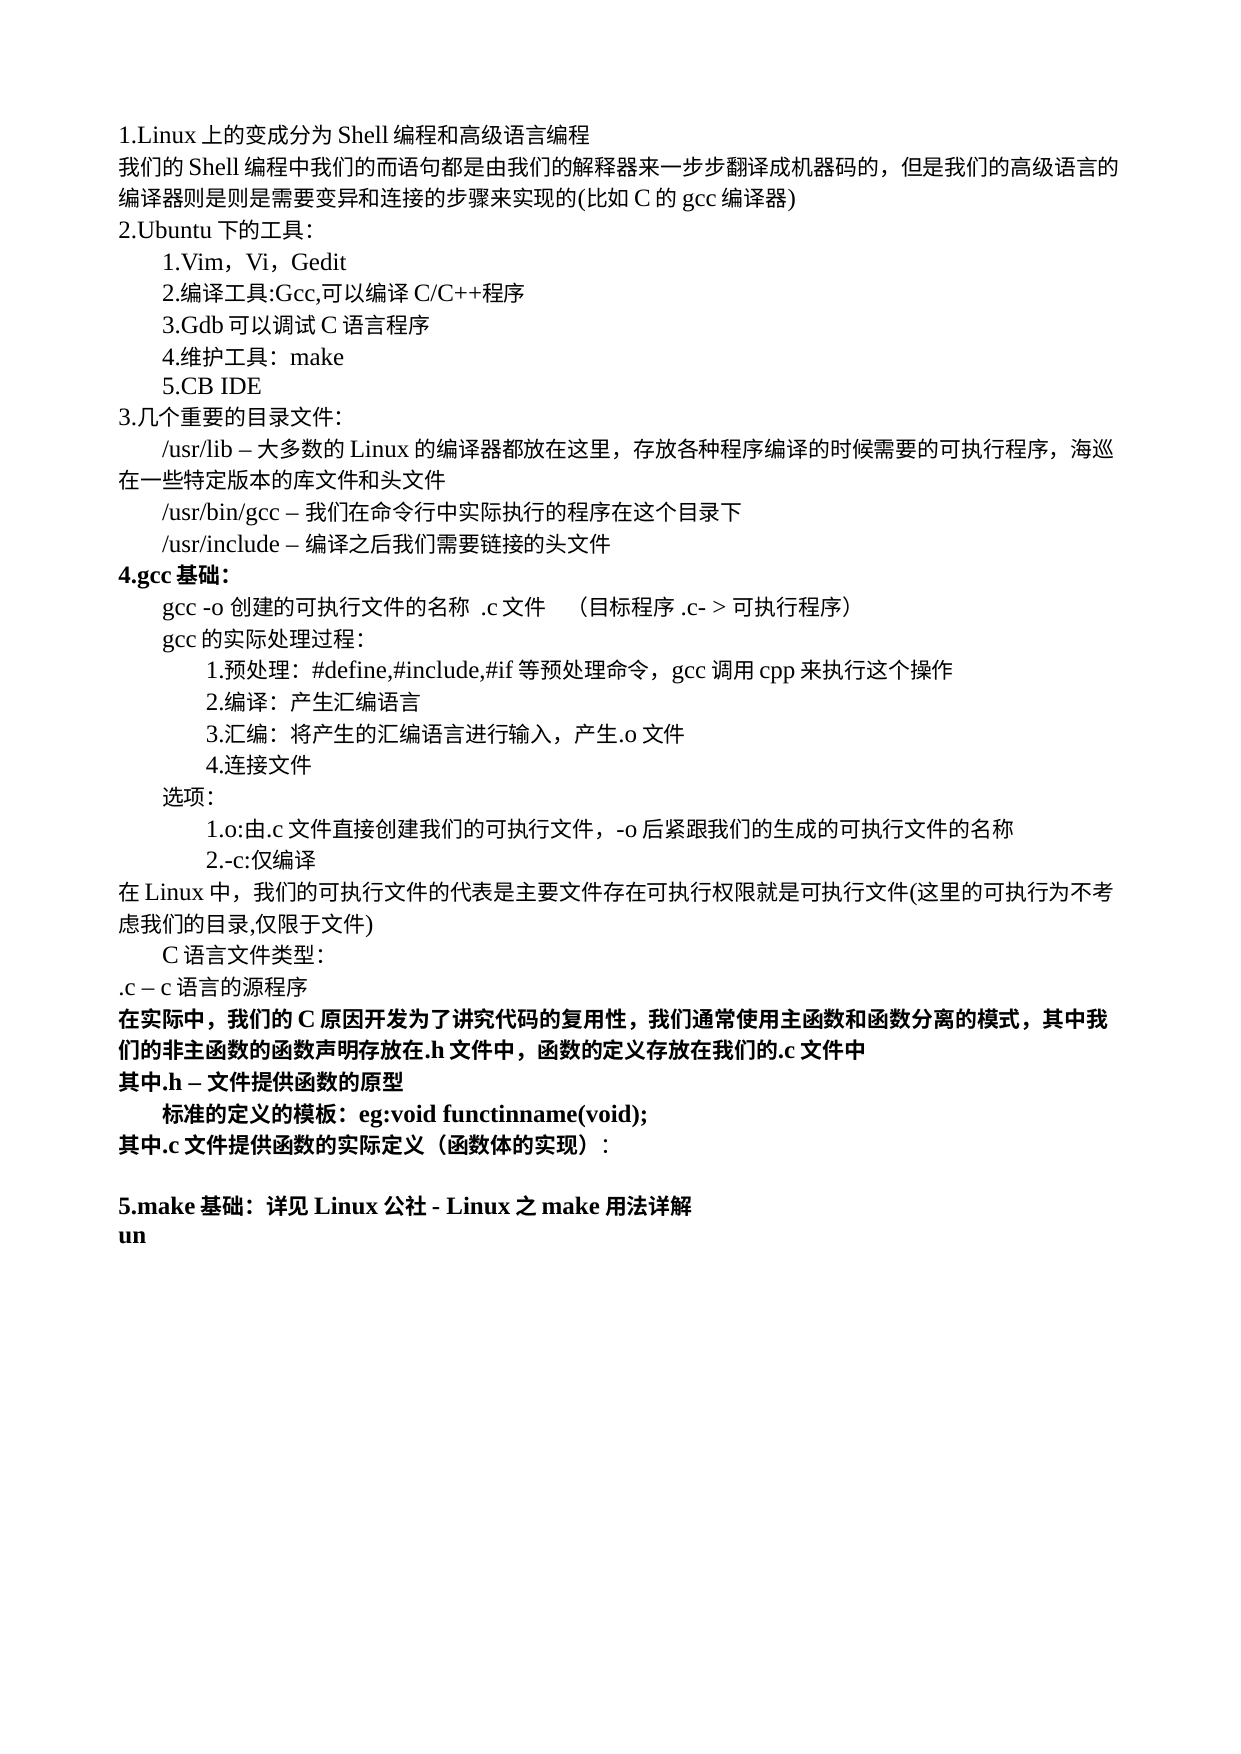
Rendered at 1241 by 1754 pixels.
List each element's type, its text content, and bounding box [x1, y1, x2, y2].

text 2.编译工具:Gcc,可以编译C/C++程序 [118, 276, 1122, 308]
text gcc -o 创建的可执行文件的名称 .c文件 （目标程序 .c- > 可执行程序） [118, 590, 1122, 622]
text C语言文件类型： [118, 938, 1122, 970]
text 标准的定义的模板：eg:void functinname(void); [118, 1097, 1122, 1128]
text 3.几个重要的目录文件： [118, 400, 1122, 432]
text /usr/include – 编译之后我们需要链接的头文件 [118, 527, 1122, 558]
text 2.Ubuntu下的工具： [118, 213, 1122, 245]
text .c – c语言的源程序 [118, 970, 1122, 1002]
text 3.Gdb可以调试C语言程序 [118, 308, 1122, 340]
text 其中.h – 文件提供函数的原型 [118, 1065, 1122, 1097]
text gcc的实际处理过程： [118, 622, 1122, 653]
text 其中.c文件提供函数的实际定义（函数体的实现）： [118, 1128, 1122, 1160]
text 在实际中，我们的C原因开发为了讲究代码的复用性，我们通常使用主函数和函数分离的模式，其中我们的非主函数的函数声明存放在.h文件中，函数的定义存放在我们的.c文件中 [118, 1002, 1122, 1065]
text 我们的Shell编程中我们的而语句都是由我们的解释器来一步步翻译成机器码的，但是我们的高级语言的编译器则是则是需要变异和连接的步骤来实现的(比如C的gcc编译器) [118, 150, 1122, 213]
text 2.-c:仅编译 [118, 843, 1122, 875]
text 1.o:由.c文件直接创建我们的可执行文件，-o后紧跟我们的生成的可执行文件的名称 [118, 812, 1122, 843]
text 选项： [118, 780, 1122, 812]
text /usr/lib – 大多数的Linux的编译器都放在这里，存放各种程序编译的时候需要的可执行程序，海巡在一些特定版本的库文件和头文件 [118, 432, 1122, 495]
text 1.预处理：#define,#include,#if等预处理命令，gcc调用cpp来执行这个操作 [118, 653, 1122, 685]
text 1.Linux上的变成分为Shell编程和高级语言编程 [118, 118, 1122, 150]
text 4.连接文件 [118, 748, 1122, 780]
text 4.维护工具：make [118, 340, 1122, 371]
text 4.gcc基础： [118, 558, 1122, 590]
text 5.make基础：详见Linux公社 - Linux之make用法详解 [118, 1189, 1122, 1221]
text /usr/bin/gcc – 我们在命令行中实际执行的程序在这个目录下 [118, 495, 1122, 527]
text 2.编译：产生汇编语言 [118, 685, 1122, 717]
text 5.CB IDE [118, 371, 1122, 400]
text un [118, 1221, 1122, 1249]
text 1.Vim，Vi，Gedit [118, 245, 1122, 276]
text 3.汇编：将产生的汇编语言进行输入，产生.o文件 [118, 717, 1122, 748]
text 在Linux中，我们的可执行文件的代表是主要文件存在可执行权限就是可执行文件(这里的可执行为不考虑我们的目录,仅限于文件) [118, 875, 1122, 938]
